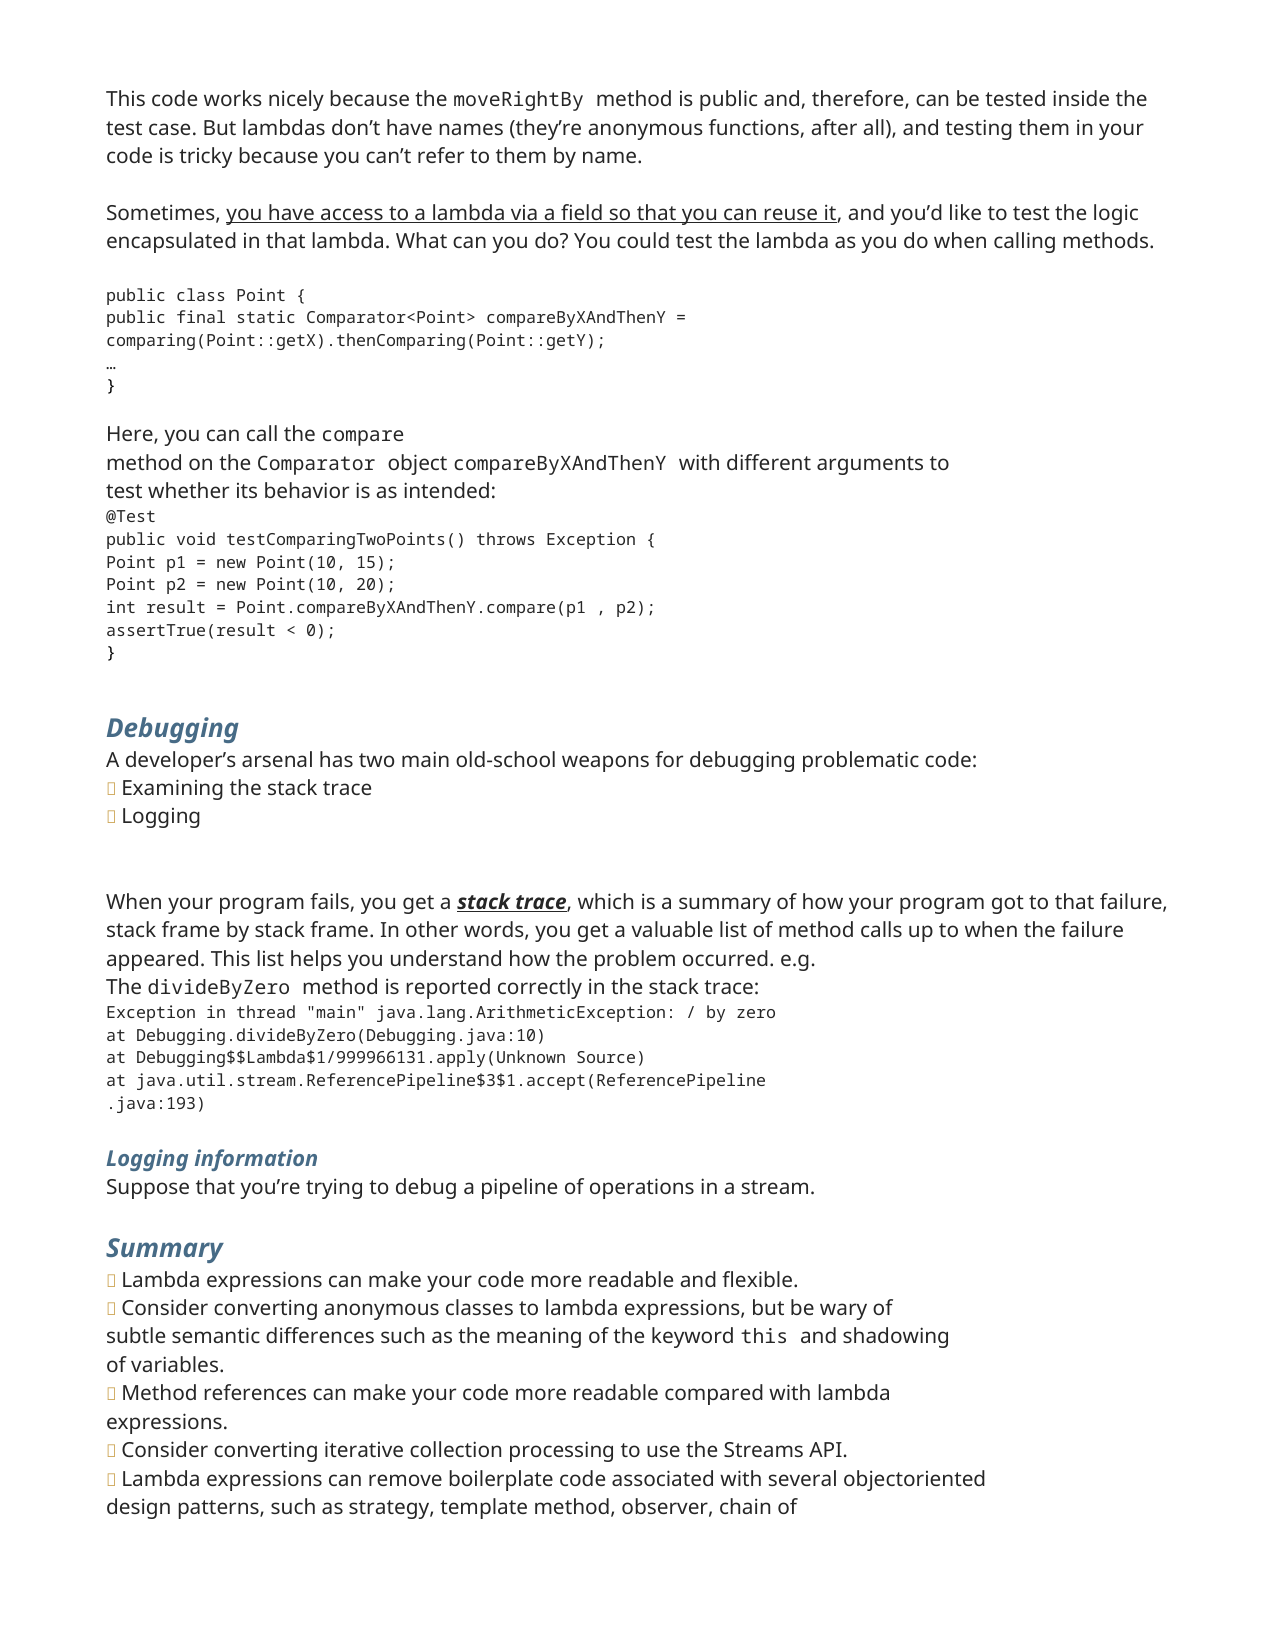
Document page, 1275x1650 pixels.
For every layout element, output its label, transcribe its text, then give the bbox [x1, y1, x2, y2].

text Summary [106, 1229, 1190, 1265]
text } [106, 641, 1190, 664]
text  Method references can make your code more readable compared with lambda [106, 1378, 1190, 1407]
text  Logging [106, 802, 1190, 830]
text public class Point { [106, 283, 1190, 306]
text .java:193) [106, 1091, 1190, 1114]
text Sometimes, you have access to a lambda via a field so that you can reuse it, and you’d like to test the logic encapsulated in that lambda. What can you do? You could test the lambda as you do when calling methods. [106, 198, 1190, 255]
text Here, you can call the compare [106, 419, 1190, 448]
text Point p1 = new Point(10, 15); [106, 550, 1190, 573]
text This code works nicely because the moveRightBy method is public and, therefore, can be tested inside the test case. But lambdas don’t have names (they’re anonymous functions, after all), and testing them in your code is tricky because you can’t refer to them by name. [106, 84, 1190, 169]
text  Consider converting iterative collection processing to use the Streams API. [106, 1435, 1190, 1464]
text at Debugging$$Lambda$1/999966131.apply(Unknown Source) [106, 1046, 1190, 1069]
text assertTrue(result < 0); [106, 618, 1190, 641]
text  Consider converting anonymous classes to lambda expressions, but be wary of [106, 1293, 1190, 1322]
text  Lambda expressions can remove boilerplate code associated with several objectoriented [106, 1464, 1190, 1492]
text When your program fails, you get a stack trace, which is a summary of how your program got to that failure, stack frame by stack frame. In other words, you get a valuable list of method calls up to when the failure appeared. This list helps you understand how the problem occurred. e.g. [106, 887, 1190, 972]
text A developer’s arsenal has two main old-school weapons for debugging problematic code: [106, 745, 1190, 773]
text } [106, 374, 1190, 397]
text at java.util.stream.ReferencePipeline$3$1.accept(ReferencePipeline [106, 1069, 1190, 1091]
text of variables. [106, 1350, 1190, 1378]
text @Test [106, 505, 1190, 527]
text public void testComparingTwoPoints() throws Exception { [106, 527, 1190, 550]
text Exception in thread "main" java.lang.ArithmeticException: / by zero [106, 1001, 1190, 1023]
text Suppose that you’re trying to debug a pipeline of operations in a stream. [106, 1172, 1190, 1201]
text test whether its behavior is as intended: [106, 476, 1190, 505]
text Point p2 = new Point(10, 20); [106, 573, 1190, 596]
text Logging information [106, 1143, 1190, 1172]
text  Examining the stack trace [106, 773, 1190, 802]
text expressions. [106, 1407, 1190, 1435]
text at Debugging.divideByZero(Debugging.java:10) [106, 1023, 1190, 1046]
text design patterns, such as strategy, template method, observer, chain of [106, 1492, 1190, 1521]
text  Lambda expressions can make your code more readable and flexible. [106, 1265, 1190, 1293]
text Debugging [106, 709, 1190, 745]
text … [106, 351, 1190, 374]
text subtle semantic differences such as the meaning of the keyword this and shadowing [106, 1322, 1190, 1350]
text int result = Point.compareByXAndThenY.compare(p1 , p2); [106, 596, 1190, 618]
text public final static Comparator<Point> compareByXAndThenY = comparing(Point::getX).thenComparing(Point::getY); [106, 306, 1190, 351]
text The divideByZero method is reported correctly in the stack trace: [106, 972, 1190, 1001]
text method on the Comparator object compareByXAndThenY with different arguments to [106, 448, 1190, 476]
